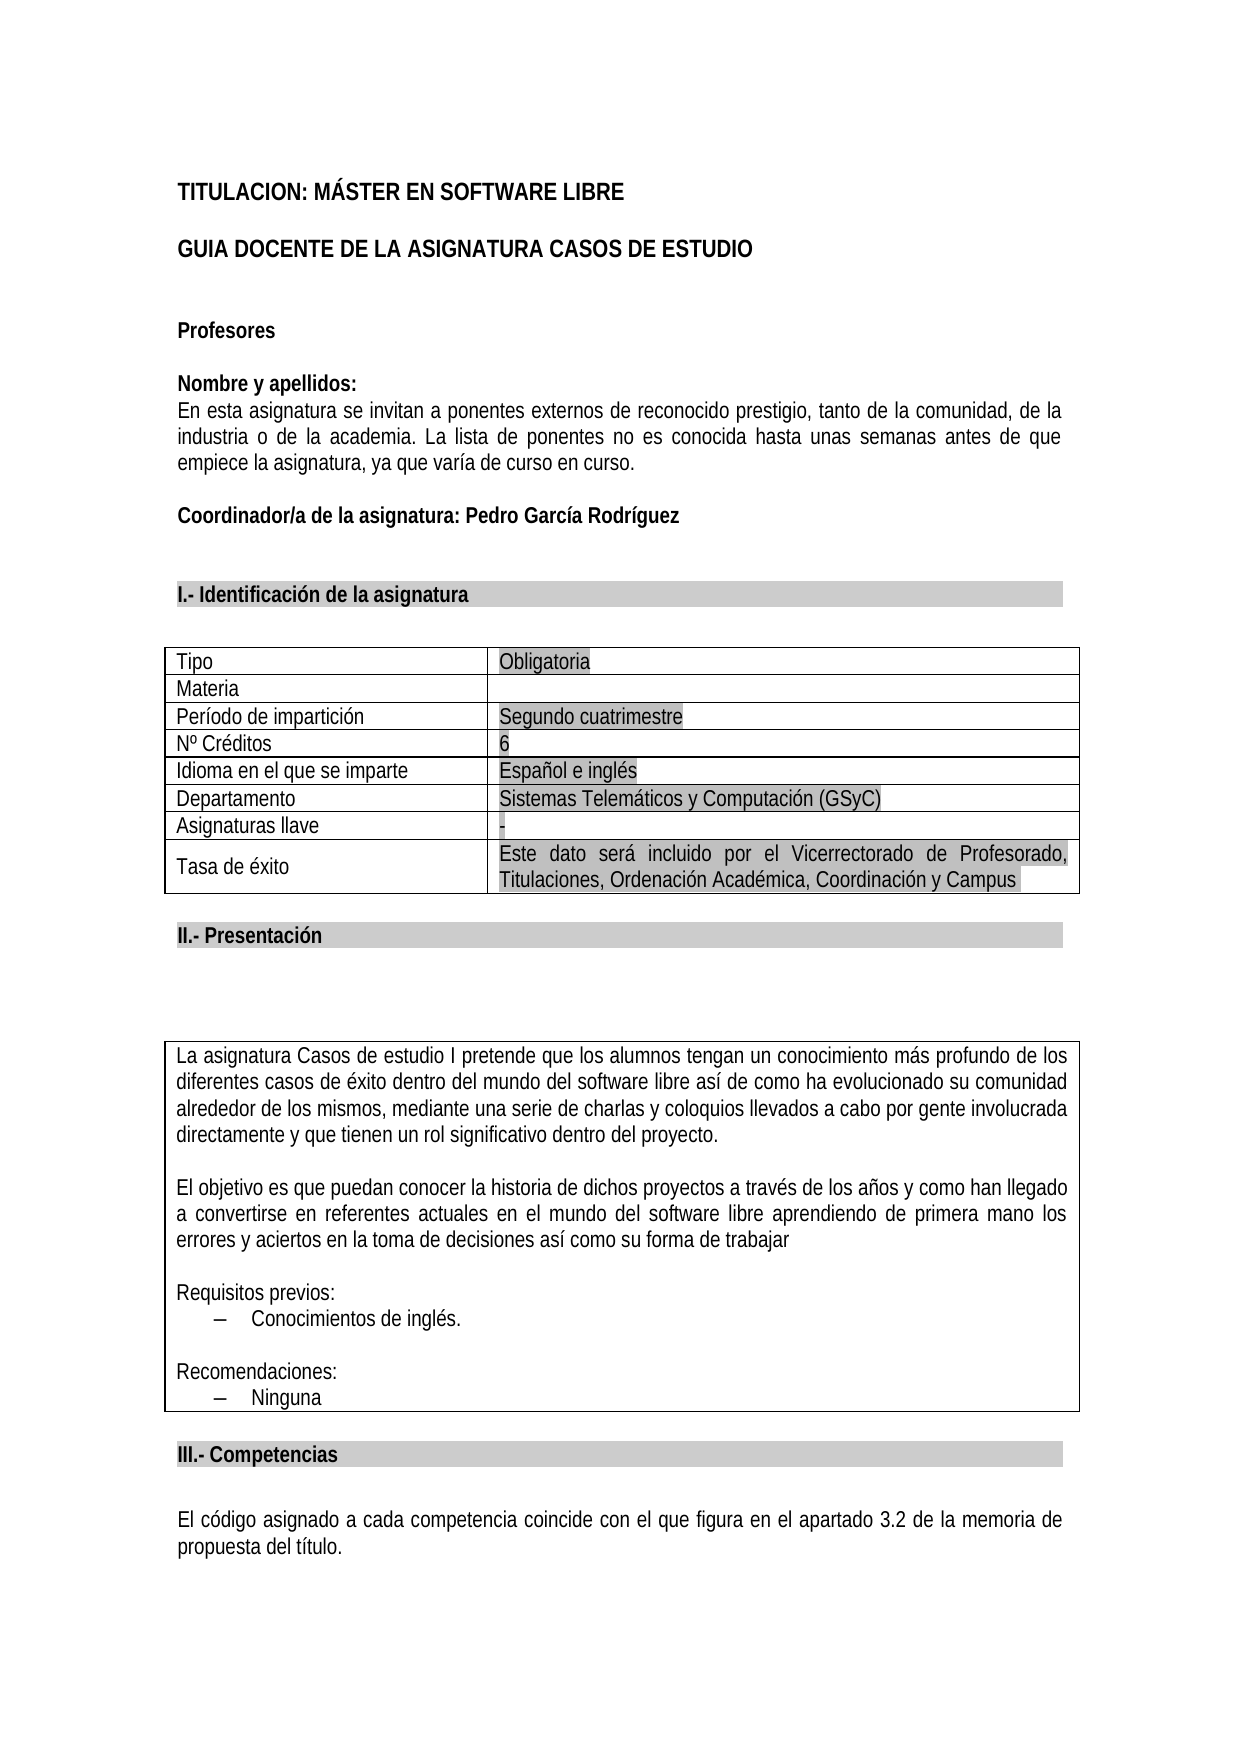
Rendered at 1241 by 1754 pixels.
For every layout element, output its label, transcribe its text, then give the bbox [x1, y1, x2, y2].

table_cell 6 [488, 730, 1079, 756]
table_cell Sistemas Telemáticos y Computación (GSyC) [488, 785, 1079, 811]
table_header La asignatura Casos de estudio I pretende que los alumnos tengan un conocimiento más profundo de los diferentes casos de éxito dentro del mundo del software libre así de como ha evolucionado su comunidad alrededor de los mismos, mediante una serie de charlas y coloquios llevados a cabo por gente involucrada directamente y que tienen un rol significativo dentro del proyecto. El objetivo es que puedan conocer la historia de dichos proyectos a través de los años y como han llegado a convertirse en referentes actuales en el mundo del software libre aprendiendo de primera mano los errores y aciertos en la toma de decisiones así como su forma de trabajar Requisitos previos: Conocimientos de inglés. Recomendaciones: Ninguna [166, 1042, 1079, 1411]
table_cell [488, 675, 1079, 702]
table_cell Departamento [166, 785, 487, 811]
table_cell Tasa de éxito [166, 840, 487, 892]
text GUIA DOCENTE DE LA ASIGNATURA CASOS DE ESTUDIO [177, 234, 1063, 262]
table_header Obligatoria [488, 648, 1079, 674]
table_cell Materia [166, 675, 487, 702]
text Coordinador/a de la asignatura: Pedro García Rodríguez [177, 502, 1063, 528]
text III.- Competencias [177, 1441, 1063, 1467]
table_header Tipo [166, 648, 487, 674]
table_cell - [488, 812, 1079, 839]
table_cell Idioma en el que se imparte [166, 758, 487, 784]
table_cell Nº Créditos [166, 730, 487, 756]
text Nombre y apellidos: [177, 370, 1063, 397]
text II.- Presentación [177, 922, 1063, 948]
text Profesores [177, 317, 1063, 344]
table_cell Español e inglés [488, 758, 1079, 784]
table_cell Segundo cuatrimestre [488, 703, 1079, 729]
text El código asignado a cada competencia coincide con el que figura en el apartado 3.2 de la memoria de propuesta del título. [177, 1506, 1063, 1559]
table_cell Período de impartición [166, 703, 487, 729]
table_cell Asignaturas llave [166, 812, 487, 839]
text I.- Identificación de la asignatura [177, 581, 1063, 607]
text En esta asignatura se invitan a ponentes externos de reconocido prestigio, tanto de la comunidad, de la industria o de la academia. La lista de ponentes no es conocida hasta unas semanas antes de que empiece la asignatura, ya que varía de curso en curso. [177, 397, 1063, 476]
text TITULACION: MÁSTER EN SOFTWARE LIBRE [177, 176, 1063, 205]
table_cell Este dato será incluido por el Vicerrectorado de Profesorado, Titulaciones, Ordenación Académica, Coordinación y Campus [488, 840, 1079, 892]
